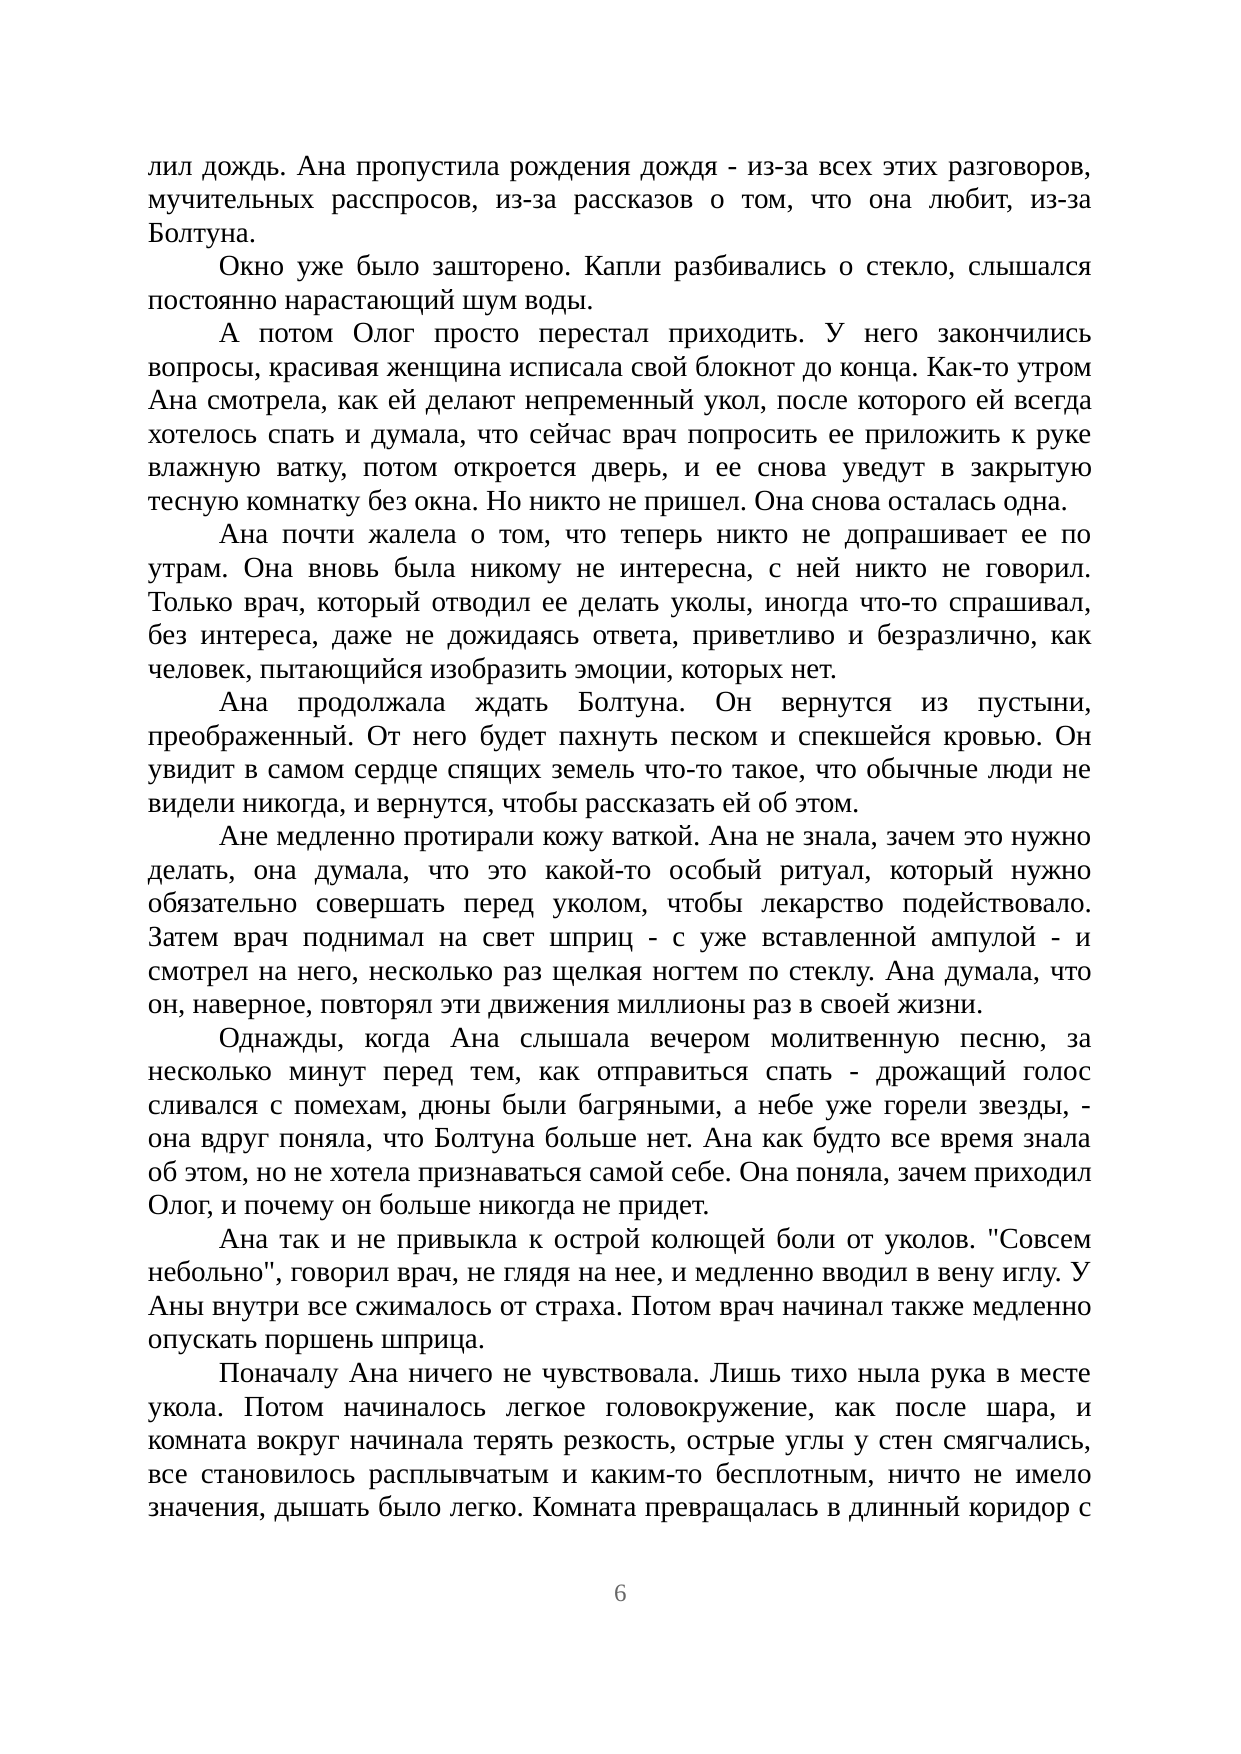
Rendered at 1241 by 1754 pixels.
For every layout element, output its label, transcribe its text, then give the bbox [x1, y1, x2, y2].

text Окно уже было зашторено. Капли разбивались о стекло, слышался постоянно нарастающий шум воды. [148, 248, 1093, 315]
text Ане медленно протирали кожу ваткой. Ана не знала, зачем это нужно делать, она думала, что это какой-то особый ритуал, который нужно обязательно совершать перед уколом, чтобы лекарство подействовало. Затем врач поднимал на свет шприц - с уже вставленной ампулой - и смотрел на него, несколько раз щелкая ногтем по стеклу. Ана думала, что он, наверное, повторял эти движения миллионы раз в своей жизни. [148, 818, 1093, 1020]
text Ана так и не привыкла к острой колющей боли от уколов. "Совсем небольно", говорил врач, не глядя на нее, и медленно вводил в вену иглу. У Аны внутри все сжималось от страха. Потом врач начинал также медленно опускать поршень шприца. [148, 1221, 1093, 1355]
text лил дождь. Ана пропустила рождения дождя - из-за всех этих разговоров, мучительных расспросов, из-за рассказов о том, что она любит, из-за Болтуна. [148, 148, 1093, 248]
text Поначалу Ана ничего не чувствовала. Лишь тихо ныла рука в месте укола. Потом начиналось легкое головокружение, как после шара, и комната вокруг начинала терять резкость, острые углы у стен смягчались, все становилось расплывчатым и каким-то бесплотным, ничто не имело значения, дышать было легко. Комната превращалась в длинный коридор с [148, 1355, 1093, 1523]
text А потом Олог просто перестал приходить. У него закончились вопросы, красивая женщина исписала свой блокнот до конца. Как-то утром Ана смотрела, как ей делают непременный укол, после которого ей всегда хотелось спать и думала, что сейчас врач попросить ее приложить к руке влажную ватку, потом откроется дверь, и ее снова уведут в закрытую тесную комнатку без окна. Но никто не пришел. Она снова осталась одна. [148, 315, 1093, 517]
text Ана почти жалела о том, что теперь никто не допрашивает ее по утрам. Она вновь была никому не интересна, с ней никто не говорил. Только врач, который отводил ее делать уколы, иногда что-то спрашивал, без интереса, даже не дожидаясь ответа, приветливо и безразлично, как человек, пытающийся изобразить эмоции, которых нет. [148, 517, 1093, 684]
text Однажды, когда Ана слышала вечером молитвенную песню, за несколько минут перед тем, как отправиться спать - дрожащий голос сливался с помехам, дюны были багряными, а небе уже горели звезды, - она вдруг поняла, что Болтуна больше нет. Ана как будто все время знала об этом, но не хотела признаваться самой себе. Она поняла, зачем приходил Олог, и почему он больше никогда не придет. [148, 1020, 1093, 1221]
text Ана продолжала ждать Болтуна. Он вернутся из пустыни, преображенный. От него будет пахнуть песком и спекшейся кровью. Он увидит в самом сердце спящих земель что-то такое, что обычные люди не видели никогда, и вернутся, чтобы рассказать ей об этом. [148, 684, 1093, 818]
